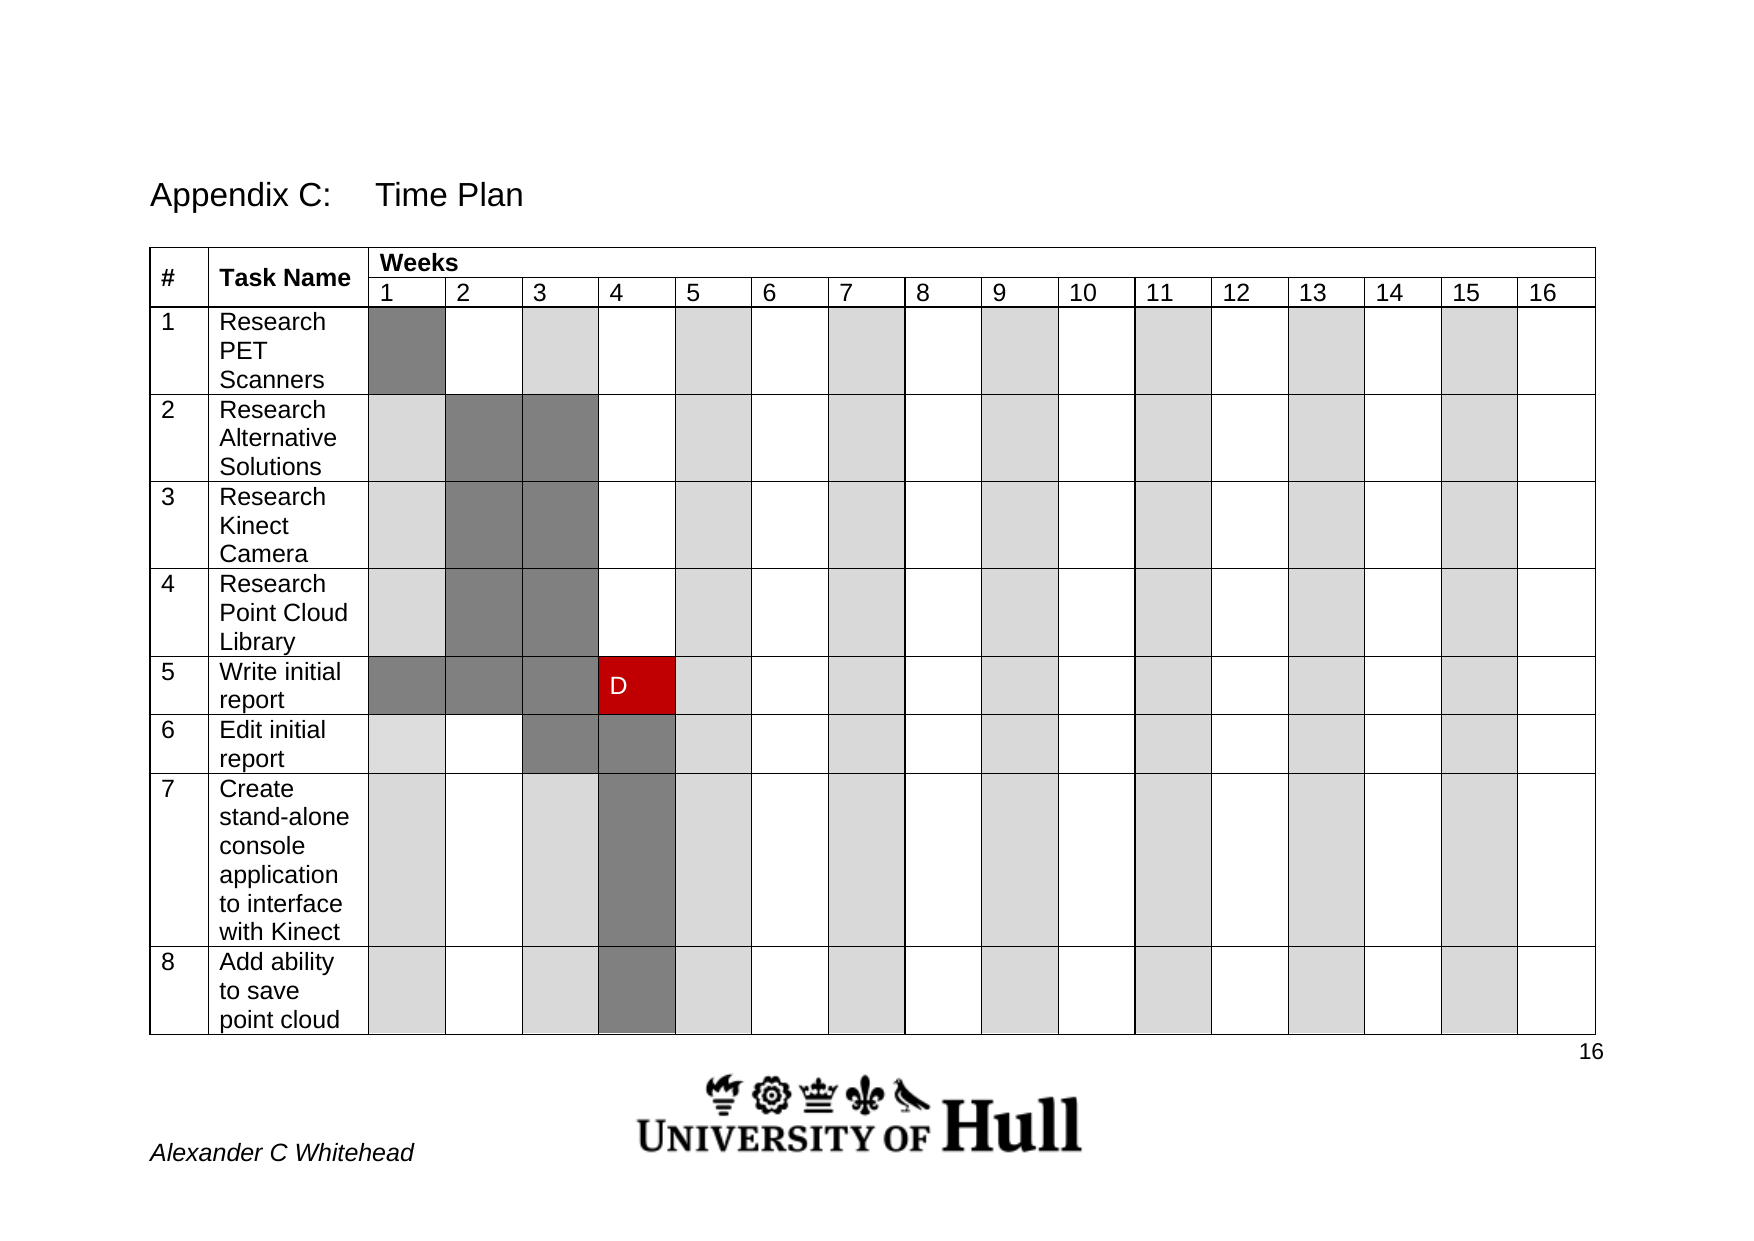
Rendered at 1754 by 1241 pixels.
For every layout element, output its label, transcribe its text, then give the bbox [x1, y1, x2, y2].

table_cell 2 [151, 395, 208, 481]
table_cell [1442, 395, 1517, 481]
table_cell [369, 657, 445, 714]
table_cell [446, 774, 522, 946]
table_cell [676, 482, 751, 568]
table_cell [1136, 715, 1211, 773]
table_cell 1 [369, 278, 445, 306]
table_cell [1136, 657, 1211, 714]
table_cell [1289, 715, 1364, 773]
table_cell Research PET Scanners [209, 308, 368, 394]
table_cell [1059, 482, 1134, 568]
table_cell [446, 947, 522, 1033]
table_cell [1365, 482, 1441, 568]
table_cell [1289, 657, 1364, 714]
table_cell [1212, 774, 1288, 946]
table_cell [676, 395, 751, 481]
table_cell [369, 715, 445, 773]
table_cell [369, 569, 445, 656]
table_cell [1518, 947, 1595, 1033]
table_cell [523, 482, 598, 568]
table_cell [906, 947, 981, 1033]
table_cell [1136, 947, 1211, 1033]
table_cell [829, 482, 904, 568]
table_cell [1365, 569, 1441, 656]
table_cell 7 [151, 774, 208, 946]
table_cell [1212, 569, 1288, 656]
table_cell [446, 308, 522, 394]
table_cell [1518, 482, 1595, 568]
table_cell [446, 569, 522, 656]
table_cell 3 [151, 482, 208, 568]
table_cell [982, 715, 1058, 773]
table_cell [1442, 308, 1517, 394]
table_cell [752, 715, 828, 773]
table_cell [1365, 395, 1441, 481]
table_cell [1365, 774, 1441, 946]
table_cell [1365, 308, 1441, 394]
table_cell [1136, 395, 1211, 481]
table_cell [1442, 657, 1517, 714]
table_cell [906, 715, 981, 773]
table_cell [1059, 569, 1134, 656]
table_cell [369, 774, 445, 946]
table_cell [599, 715, 675, 773]
table_cell [1289, 569, 1364, 656]
table_cell [1136, 569, 1211, 656]
table_cell [676, 947, 751, 1033]
table_cell [906, 482, 981, 568]
table_cell 15 [1442, 278, 1517, 306]
table_cell 8 [906, 278, 981, 306]
table_cell [906, 308, 981, 394]
table_cell [829, 569, 904, 656]
table_cell [829, 947, 904, 1033]
table_cell [1059, 774, 1134, 946]
table_cell [752, 482, 828, 568]
table_cell Add ability to save point cloud [209, 947, 368, 1033]
table_cell 14 [1365, 278, 1441, 306]
table_cell 6 [151, 715, 208, 773]
table_cell [1442, 569, 1517, 656]
table_cell [599, 569, 675, 656]
table_header Task Name [209, 248, 368, 306]
table_cell [599, 774, 675, 946]
table_cell 7 [829, 278, 904, 306]
table_cell [982, 947, 1058, 1033]
table_cell [369, 482, 445, 568]
table_cell Research Alternative Solutions [209, 395, 368, 481]
table_cell [523, 947, 598, 1033]
table_cell [982, 482, 1058, 568]
table_cell 4 [599, 278, 675, 306]
table_cell 16 [1518, 278, 1595, 306]
table_cell [446, 482, 522, 568]
table_cell [1212, 482, 1288, 568]
table_cell [752, 395, 828, 481]
table_cell 8 [151, 947, 208, 1033]
table_cell [1442, 774, 1517, 946]
table_cell [1365, 715, 1441, 773]
table_cell [1518, 715, 1595, 773]
table_cell D [599, 657, 675, 714]
subtitle Time Plan [150, 175, 1604, 213]
table_cell [1289, 774, 1364, 946]
table_cell Research Point Cloud Library [209, 569, 368, 656]
table_cell [906, 395, 981, 481]
table_cell [1518, 774, 1595, 946]
table_cell [829, 715, 904, 773]
table_cell 1 [151, 308, 208, 394]
table_cell [446, 715, 522, 773]
table_cell Create stand-alone console application to interface with Kinect [209, 774, 368, 946]
table_cell [523, 715, 598, 773]
table_cell 6 [752, 278, 828, 306]
table_cell [523, 308, 598, 394]
table_cell [1212, 947, 1288, 1033]
table_cell [1136, 482, 1211, 568]
table_cell 10 [1059, 278, 1134, 306]
table_cell [906, 657, 981, 714]
table_cell [523, 569, 598, 656]
table_cell [1365, 947, 1441, 1033]
table_cell [369, 395, 445, 481]
table_cell [676, 715, 751, 773]
table_cell [1212, 395, 1288, 481]
table_cell [446, 395, 522, 481]
table_header Weeks [369, 248, 1595, 277]
table_cell Research Kinect Camera [209, 482, 368, 568]
table_cell [752, 657, 828, 714]
table_cell [599, 947, 675, 1033]
table_cell [369, 947, 445, 1033]
table_cell 5 [151, 657, 208, 714]
table_cell [523, 657, 598, 714]
table_cell [1442, 482, 1517, 568]
table_cell [752, 308, 828, 394]
table_cell [829, 657, 904, 714]
table_cell [1518, 395, 1595, 481]
table_cell [1059, 308, 1134, 394]
table_cell 13 [1289, 278, 1364, 306]
table_cell [1518, 657, 1595, 714]
table_cell [1059, 395, 1134, 481]
table_cell [1059, 947, 1134, 1033]
table_cell 2 [446, 278, 522, 306]
table_cell [1212, 657, 1288, 714]
table_cell [982, 657, 1058, 714]
table_cell 11 [1136, 278, 1211, 306]
table_cell [1136, 774, 1211, 946]
table_cell [752, 774, 828, 946]
table_cell 5 [676, 278, 751, 306]
table_cell [676, 774, 751, 946]
table_cell [1442, 947, 1517, 1033]
table_cell [369, 308, 445, 394]
table_cell [676, 657, 751, 714]
table_cell [1212, 715, 1288, 773]
table_cell 12 [1212, 278, 1288, 306]
table_cell [906, 569, 981, 656]
table_cell [599, 482, 675, 568]
table_cell [1289, 395, 1364, 481]
table_cell [676, 308, 751, 394]
table_cell [1289, 947, 1364, 1033]
table_cell [523, 395, 598, 481]
table_cell 4 [151, 569, 208, 656]
table_cell [1365, 657, 1441, 714]
table_cell [1289, 308, 1364, 394]
table_cell [1212, 308, 1288, 394]
table_cell 3 [523, 278, 598, 306]
table_cell [599, 308, 675, 394]
table_cell [906, 774, 981, 946]
picture [630, 1064, 1091, 1162]
table_cell [982, 395, 1058, 481]
table_cell [1059, 715, 1134, 773]
table_cell [829, 774, 904, 946]
table_cell [1059, 657, 1134, 714]
table_cell Edit initial report [209, 715, 368, 773]
table_cell [1289, 482, 1364, 568]
table_cell [1518, 308, 1595, 394]
table_cell [982, 774, 1058, 946]
table_cell [446, 657, 522, 714]
table_cell [829, 308, 904, 394]
table_header # [151, 248, 208, 306]
table_cell [1442, 715, 1517, 773]
table_cell Write initial report [209, 657, 368, 714]
table_cell [1136, 308, 1211, 394]
table_cell [752, 947, 828, 1033]
table_cell [676, 569, 751, 656]
table_cell [982, 308, 1058, 394]
table_cell [1518, 569, 1595, 656]
table_cell [599, 395, 675, 481]
table_cell 9 [982, 278, 1058, 306]
table_cell [752, 569, 828, 656]
table_cell [829, 395, 904, 481]
table_cell [523, 774, 598, 946]
table_cell [982, 569, 1058, 656]
